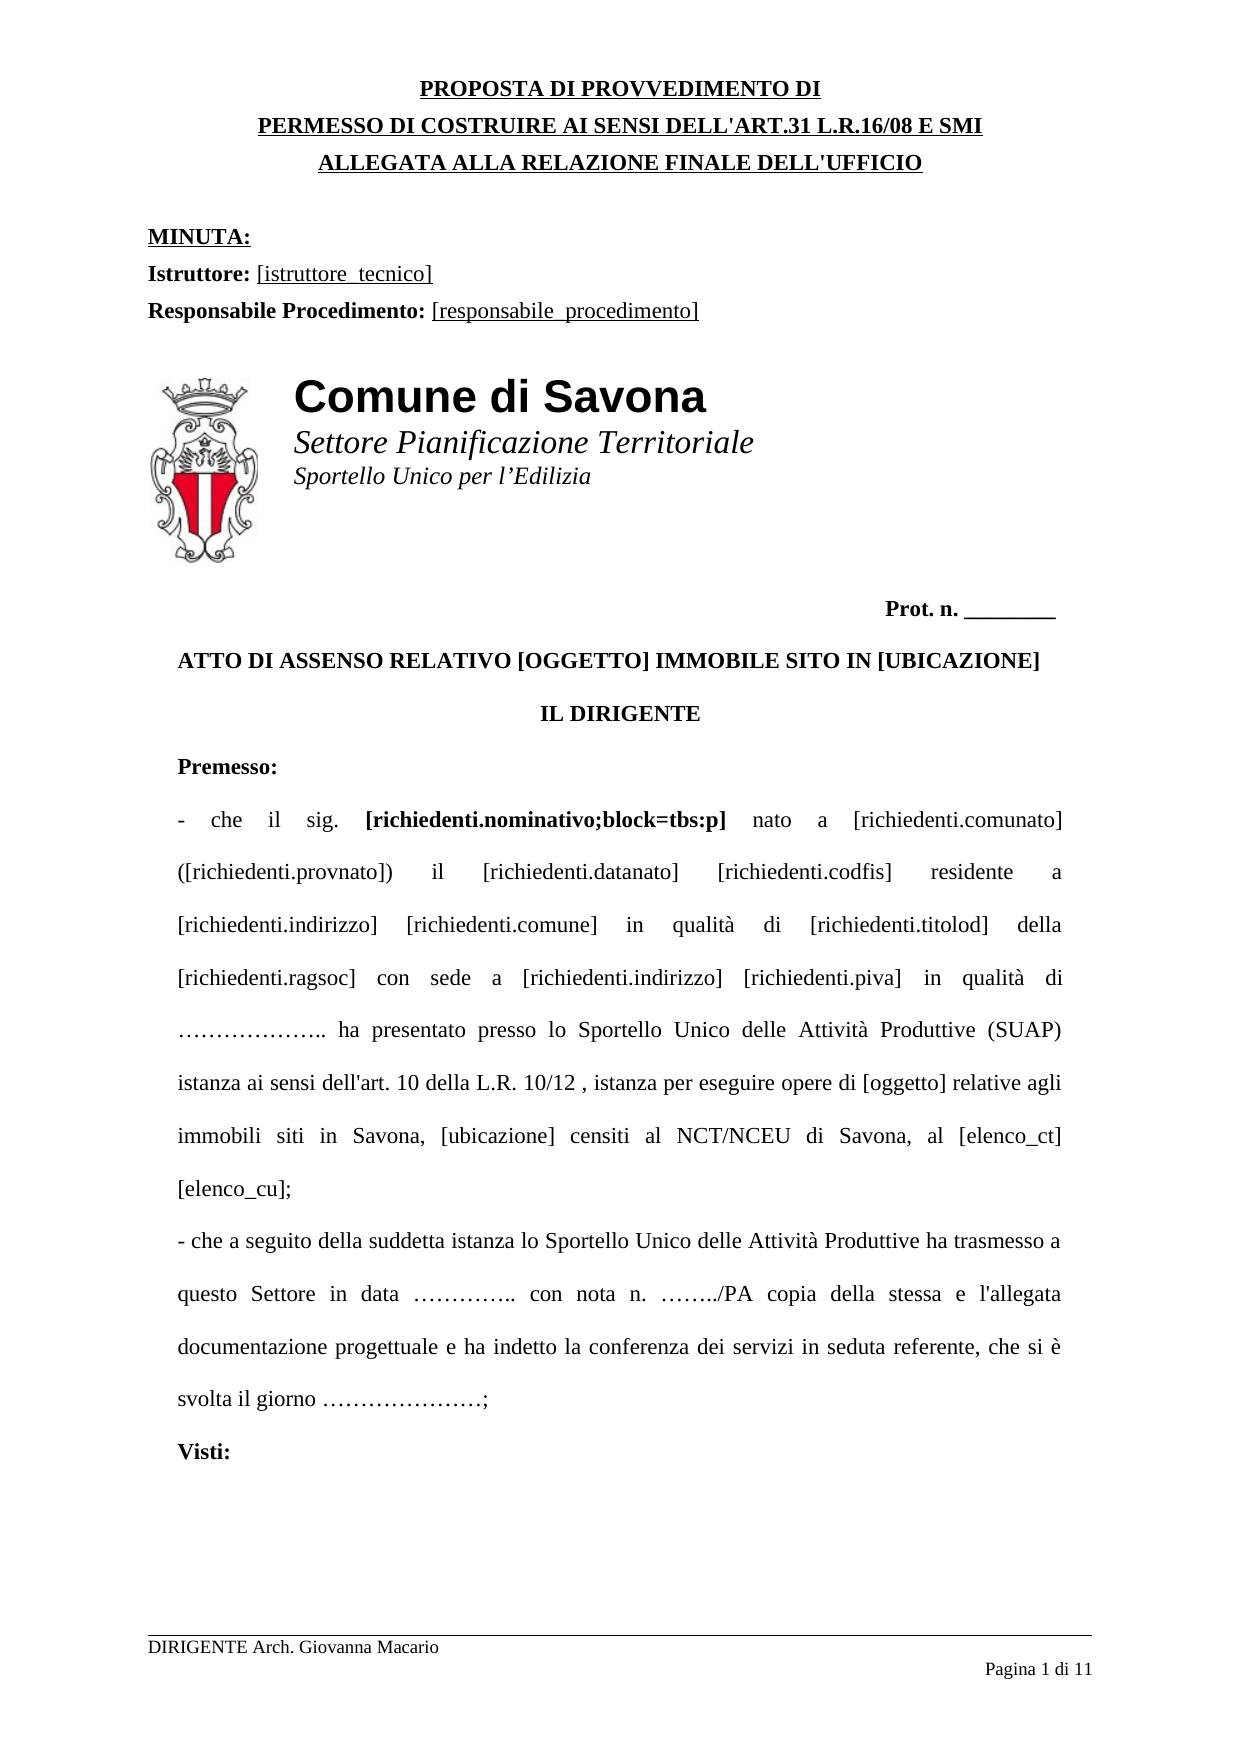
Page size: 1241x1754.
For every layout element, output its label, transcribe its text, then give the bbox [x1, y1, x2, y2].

text Visti: [177, 1438, 1063, 1464]
text IL DIRIGENTE [177, 700, 1063, 727]
text Premesso: [177, 753, 1063, 779]
text - che a seguito della suddetta istanza lo Sportello Unico delle Attività Produttive ha trasmesso a questo Settore in data ………….. con nota n. ……../PA copia della stessa e l'allegata documentazione progettuale e ha indetto la conferenza dei servizi in seduta referente, che si è svolta il giorno …………………; [177, 1227, 1063, 1412]
text PROPOSTA DI PROVVEDIMENTO DI [148, 75, 1092, 101]
text Istruttore: [istruttore_tecnico] [148, 260, 1092, 286]
text Settore Pianificazione Territoriale [258, 422, 1092, 461]
text PERMESSO DI COSTRUIRE AI SENSI DELL'ART.31 L.R.16/08 E SMI [148, 112, 1092, 138]
text - che il sig. [richiedenti.nominativo;block=tbs:p] nato a [richiedenti.comunato] ([richiedenti.provnato]) il [richiedenti.datanato] [richiedenti.codfis] residente a [richiedenti.indirizzo] [richiedenti.comune] in qualità di [richiedenti.titolod] della [richiedenti.ragsoc] con sede a [richiedenti.indirizzo] [richiedenti.piva] in qualità di ……………….. ha presentato presso lo Sportello Unico delle Attività Produttive (SUAP) istanza ai sensi dell'art. 10 della L.R. 10/12 , istanza per eseguire opere di [oggetto] relative agli immobili siti in Savona, [ubicazione] censiti al NCT/NCEU di Savona, al [elenco_ct] [elenco_cu]; [177, 806, 1063, 1201]
text Sportello Unico per l’Edilizia [258, 461, 1092, 489]
text ATTO DI ASSENSO RELATIVO [oggetto] IMMOBILE SITO IN [ubicazione] [177, 648, 1063, 674]
text ALLEGATA ALLA RELAZIONE FINALE DELL'UFFICIO [148, 149, 1092, 175]
text Responsabile Procedimento: [responsabile_procedimento] [148, 297, 1092, 323]
picture [150, 378, 258, 563]
text MINUTA: [148, 223, 1092, 249]
text Prot. n. ________ [841, 595, 1063, 621]
text Comune di Savona [148, 370, 1092, 422]
